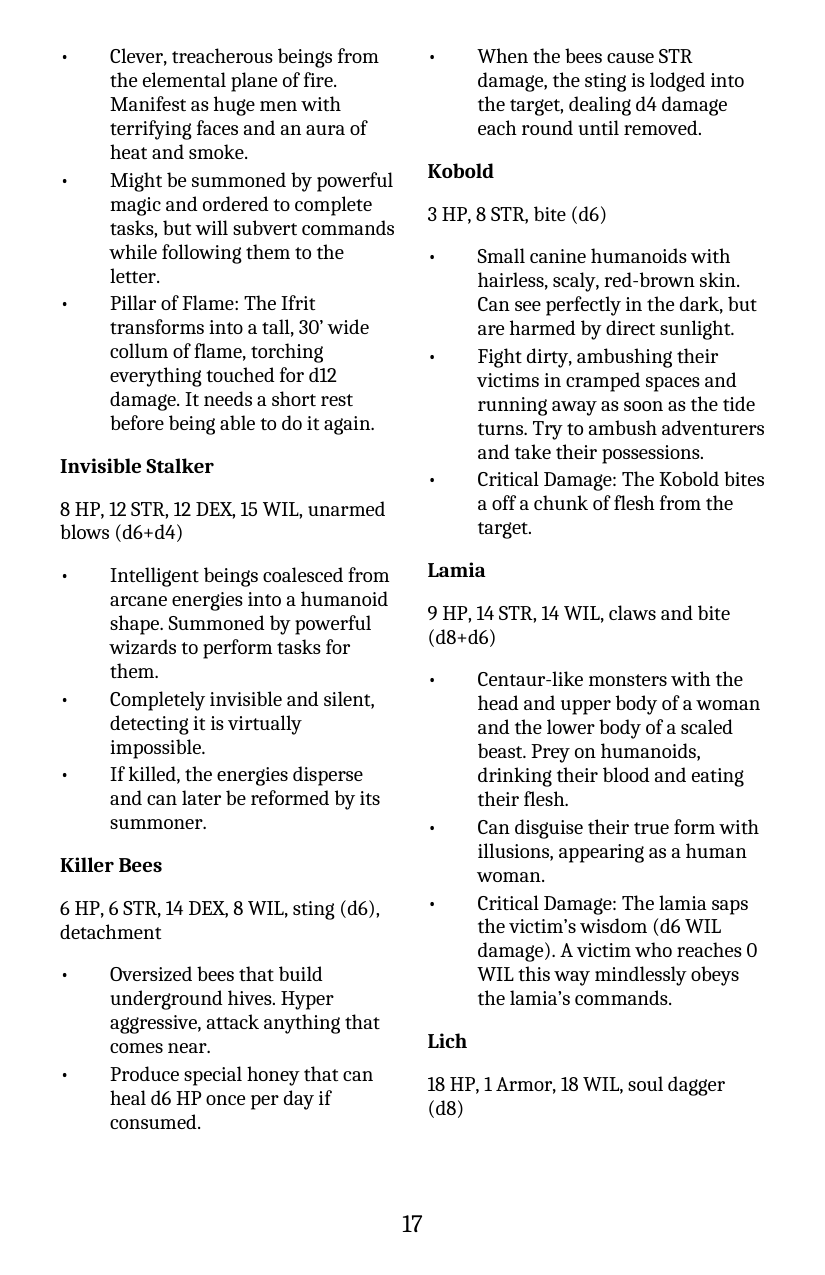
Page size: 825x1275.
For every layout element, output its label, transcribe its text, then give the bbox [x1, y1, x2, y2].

list Completely invisible and silent, detecting it is virtually impossible. [60, 687, 397, 759]
list Small canine humanoids with hairless, scaly, red-brown skin. Can see perfectly in the dark, but are harmed by direct sunlight. [427, 245, 765, 341]
list Clever, treacherous beings from the elemental plane of fire. Manifest as huge men with terrifying faces and an aura of heat and smoke. [60, 45, 397, 165]
list Centaur-like monsters with the head and upper body of a woman and the lower body of a scaled beast. Prey on humanoids, drinking their blood and eating their flesh. [427, 668, 765, 812]
list Pillar of Flame: The Ifrit transforms into a tall, 30’ wide collum of flame, torching everything touched for d12 damage. It needs a short rest before being able to do it again. [60, 292, 397, 436]
list Critical Damage: The lamia saps the victim’s wisdom (d6 WIL damage). A victim who reaches 0 WIL this way mindlessly obeys the lamia’s commands. [427, 891, 765, 1011]
text Kobold [427, 159, 765, 183]
list Oversized bees that build underground hives. Hyper aggressive, attack anything that comes near. [60, 963, 397, 1059]
text 6 HP, 6 STR, 14 DEX, 8 WIL, sting (d6), detachment [60, 896, 397, 944]
text Invisible Stalker [60, 454, 397, 478]
text 8 HP, 12 STR, 12 DEX, 15 WIL, unarmed blows (d6+d4) [60, 497, 397, 545]
text 18 HP, 1 Armor, 18 WIL, soul dagger (d8) [427, 1072, 765, 1120]
list When the bees cause STR damage, the sting is lodged into the target, dealing d4 damage each round until removed. [427, 45, 765, 141]
list Intelligent beings coalesced from arcane energies into a humanoid shape. Summoned by powerful wizards to perform tasks for them. [60, 564, 397, 684]
list Critical Damage: The Kobold bites a off a chunk of flesh from the target. [427, 468, 765, 540]
list Produce special honey that can heal d6 HP once per day if consumed. [60, 1063, 397, 1134]
list Might be summoned by powerful magic and ordered to complete tasks, but will subvert commands while following them to the letter. [60, 168, 397, 288]
text Killer Bees [60, 854, 397, 878]
list Can disguise their true form with illusions, appearing as a human woman. [427, 816, 765, 887]
list If killed, the energies disperse and can later be reformed by its summoner. [60, 763, 397, 835]
text Lamia [427, 559, 765, 583]
list Fight dirty, ambushing their victims in cramped spaces and running away as soon as the tide turns. Try to ambush adventurers and take their possessions. [427, 344, 765, 464]
text 3 HP, 8 STR, bite (d6) [427, 202, 765, 226]
text 9 HP, 14 STR, 14 WIL, claws and bite (d8+d6) [427, 601, 765, 649]
text Lich [427, 1030, 765, 1054]
